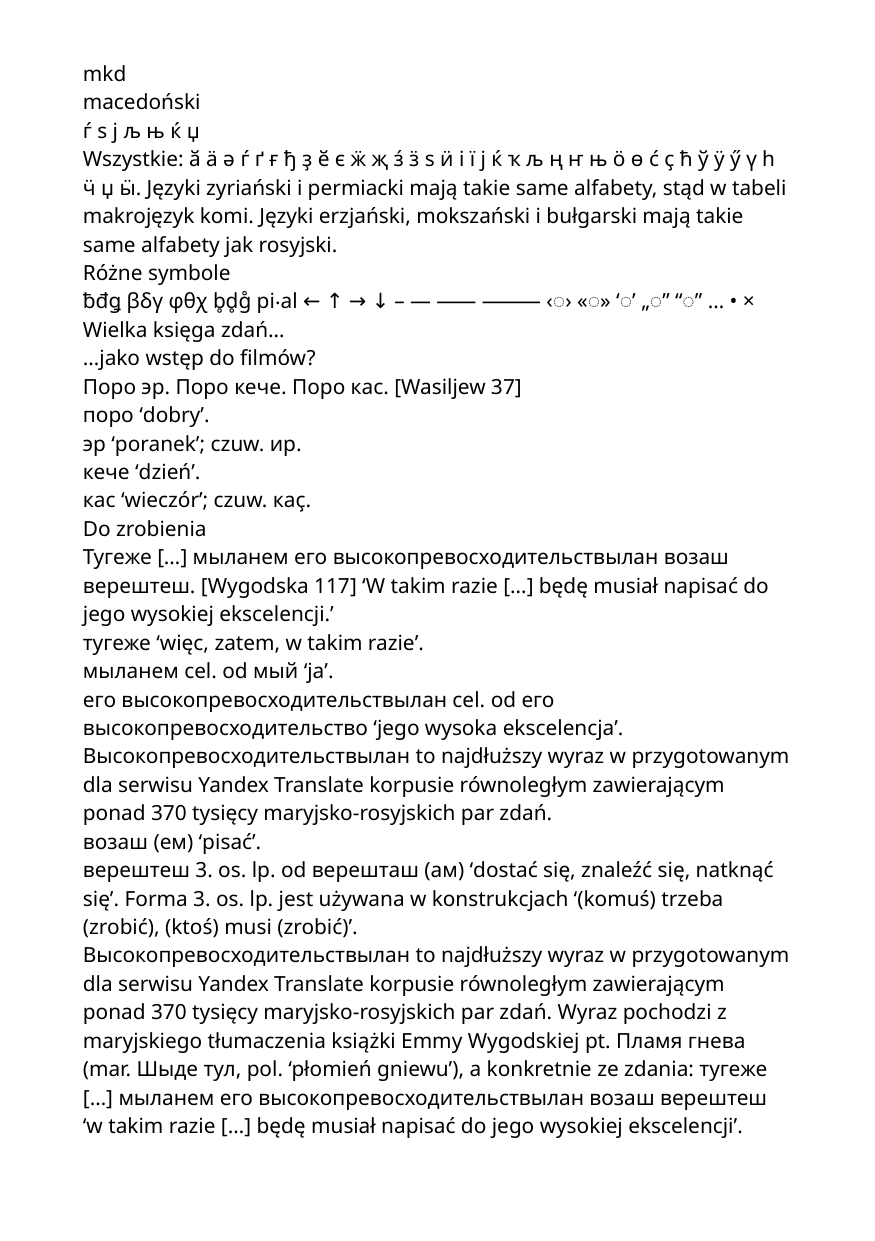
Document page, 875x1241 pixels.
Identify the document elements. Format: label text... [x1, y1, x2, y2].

text Wszystkie: ӑ ӓ ә ѓ ґ ғ ђ ҙ ӗ є ӝ җ з́ ӟ ѕ ӥ і ї ј ќ ҡ љ ң ҥ њ ӧ ө с́ ҫ ћ ў ӱ ӳ ү һ ӵ џ ӹ. Języki zyriański i permiacki mają takie same alfabety, stąd w tabeli makrojęzyk komi. Języki erzjański, mokszański i bułgarski mają takie same alfabety jak rosyjski. [83, 144, 791, 258]
text его высокопревосходительствылан cel. od его высокопревосходительство ‘jego wysoka ekscelencja’. Высокопревосходительствылан to najdłuższy wyraz w przygotowanym dla serwisu Yandex Translate korpusie równoległym zawierającym ponad 370 tysięcy maryjsko-rosyjskich par zdań. [83, 685, 791, 827]
text mkd [83, 59, 791, 87]
text Высокопревосходительствылан to najdłuższy wyraz w przygotowanym dla serwisu Yandex Translate korpusie równoległym zawierającym ponad 370 tysięcy maryjsko-rosyjskich par zdań. Wyraz pochodzi z maryjskiego tłumaczenia książki Emmy Wygodskiej pt. Пламя гнева (mar. Шыде тул, pol. ‘płomień gniewu’), a konkretnie ze zdania: тугеже […] мыланем его высокопревосходительствылан возаш верештеш ‘w takim razie […] będę musiał napisać do jego wysokiej ekscelencji’. [83, 941, 791, 1140]
text кас ‘wieczór’; czuw. каҫ. [83, 486, 791, 514]
text Do zrobienia [83, 514, 791, 542]
text поро ‘dobry’. [83, 400, 791, 429]
text macedoński [83, 87, 791, 116]
text Wielka księga zdań… [83, 315, 791, 343]
text Тугеже […] мыланем его высокопревосходительствылан возаш верештеш. [Wygodska 117] ‘W takim razie […] będę musiał napisać do jego wysokiej ekscelencji.’ [83, 542, 791, 628]
text Różne symbole [83, 258, 791, 287]
text тугеже ‘więc, zatem, w takim razie’. [83, 628, 791, 656]
text Поро эр. Поро кече. Поро кас. [Wasiljew 37] [83, 372, 791, 400]
text эр ‘poranek’; czuw. ир. [83, 429, 791, 457]
text ѓ ѕ ј љ њ ќ џ [83, 116, 791, 144]
text мыланем cel. od мый ‘ja’. [83, 656, 791, 685]
text возаш (ем) ‘pisać’. [83, 827, 791, 855]
text верештеш 3. os. lp. od верешташ (ам) ‘dostać się, znaleźć się, natknąć się’. Forma 3. os. lp. jest używana w konstrukcjach ‘(komuś) trzeba (zrobić), (ktoś) musi (zrobić)’. [83, 855, 791, 941]
text кече ‘dzień’. [83, 457, 791, 486]
text ƀđǥ βδγ φθχ b̥d̥g̊ pi‧al ← ↑ → ↓ – — ⸺ ⸻ ‹◌› «◌» ‘◌’ „◌” “◌” … • × [83, 287, 791, 315]
text …jako wstęp do filmów? [83, 343, 791, 372]
